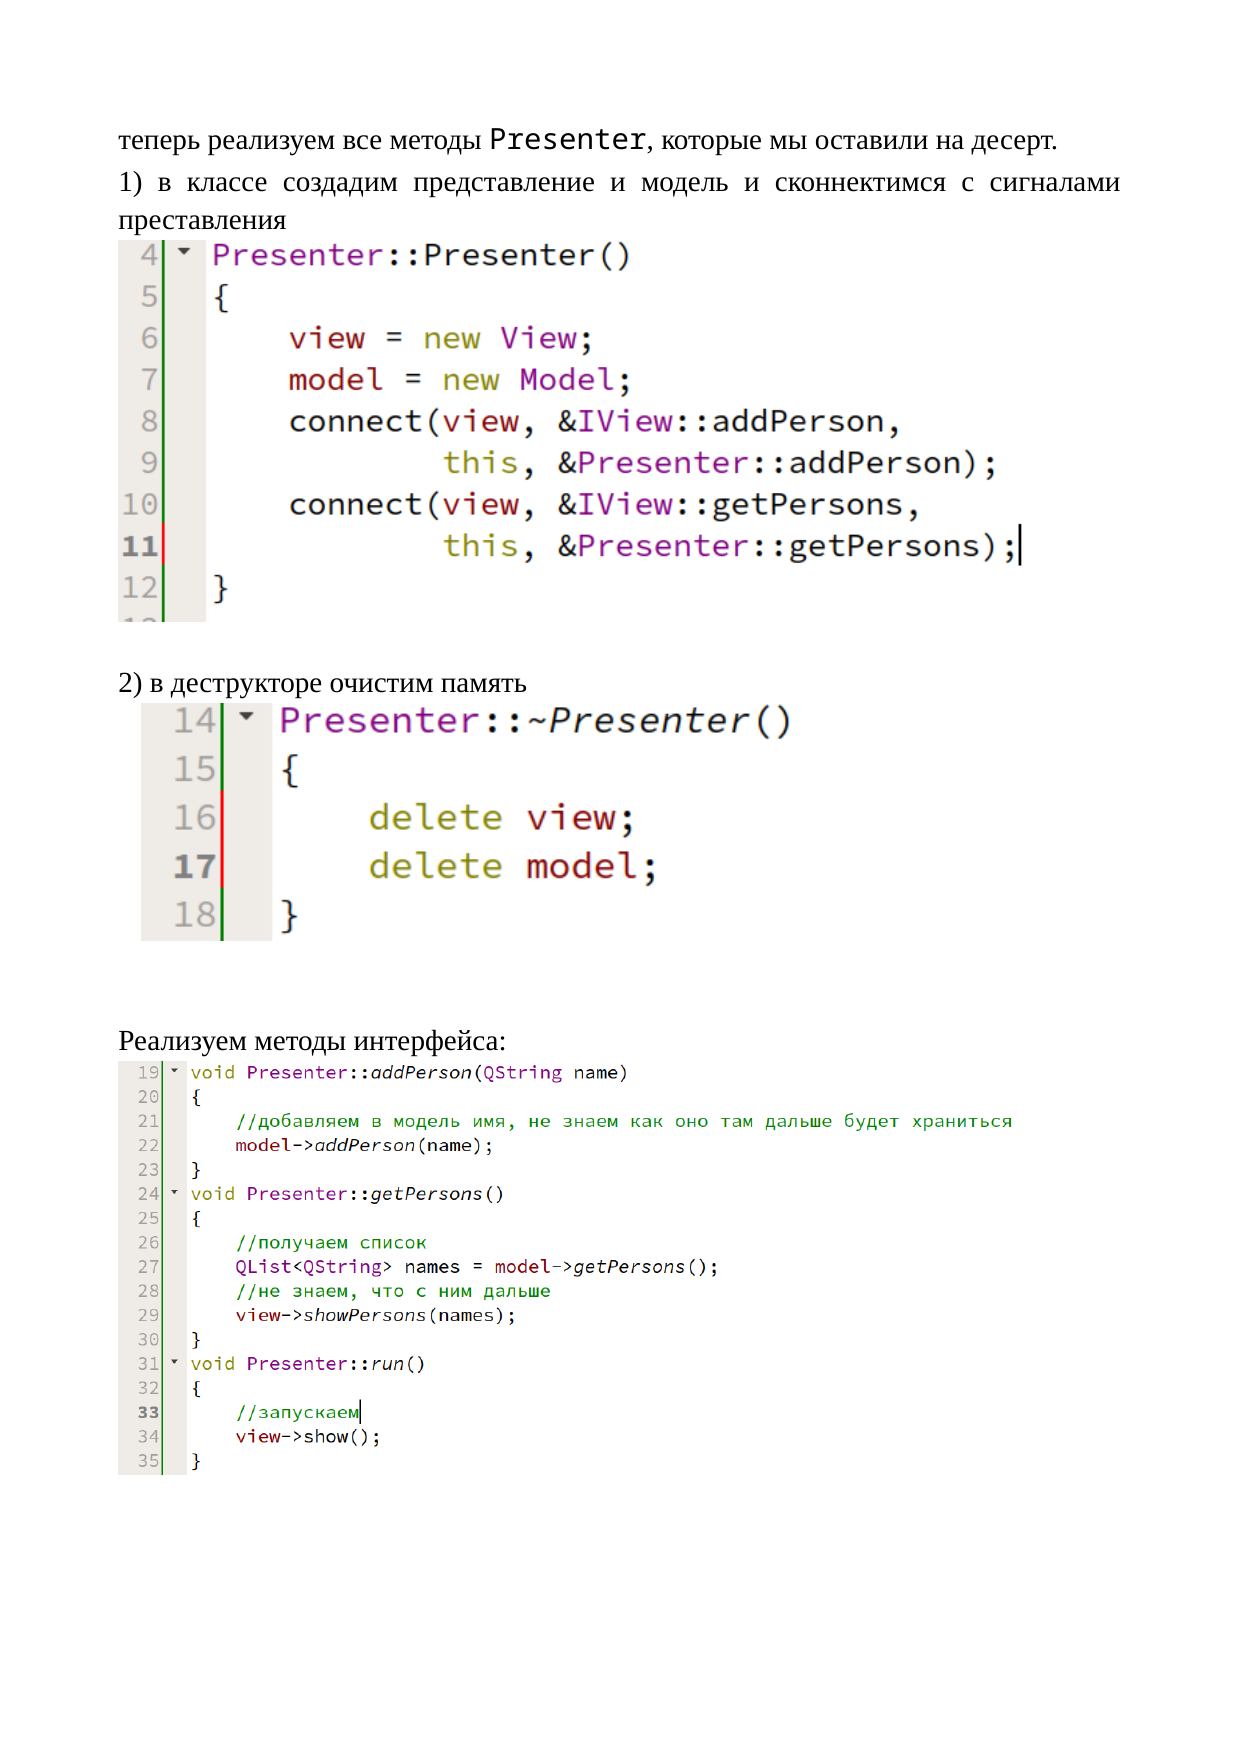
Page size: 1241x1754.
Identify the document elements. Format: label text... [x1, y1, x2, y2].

picture [141, 703, 1099, 941]
picture [118, 240, 1123, 622]
text Реализуем методы интерфейса: [118, 1023, 1122, 1056]
picture [118, 1061, 1123, 1475]
text 1) в классе создадим представление и модель и сконнектимся с сигналами преставления [118, 164, 1122, 236]
text 2) в деструкторе очистим память [118, 665, 1122, 698]
text теперь реализуем все методы Presenter, которые мы оставили на десерт. [118, 118, 1122, 158]
